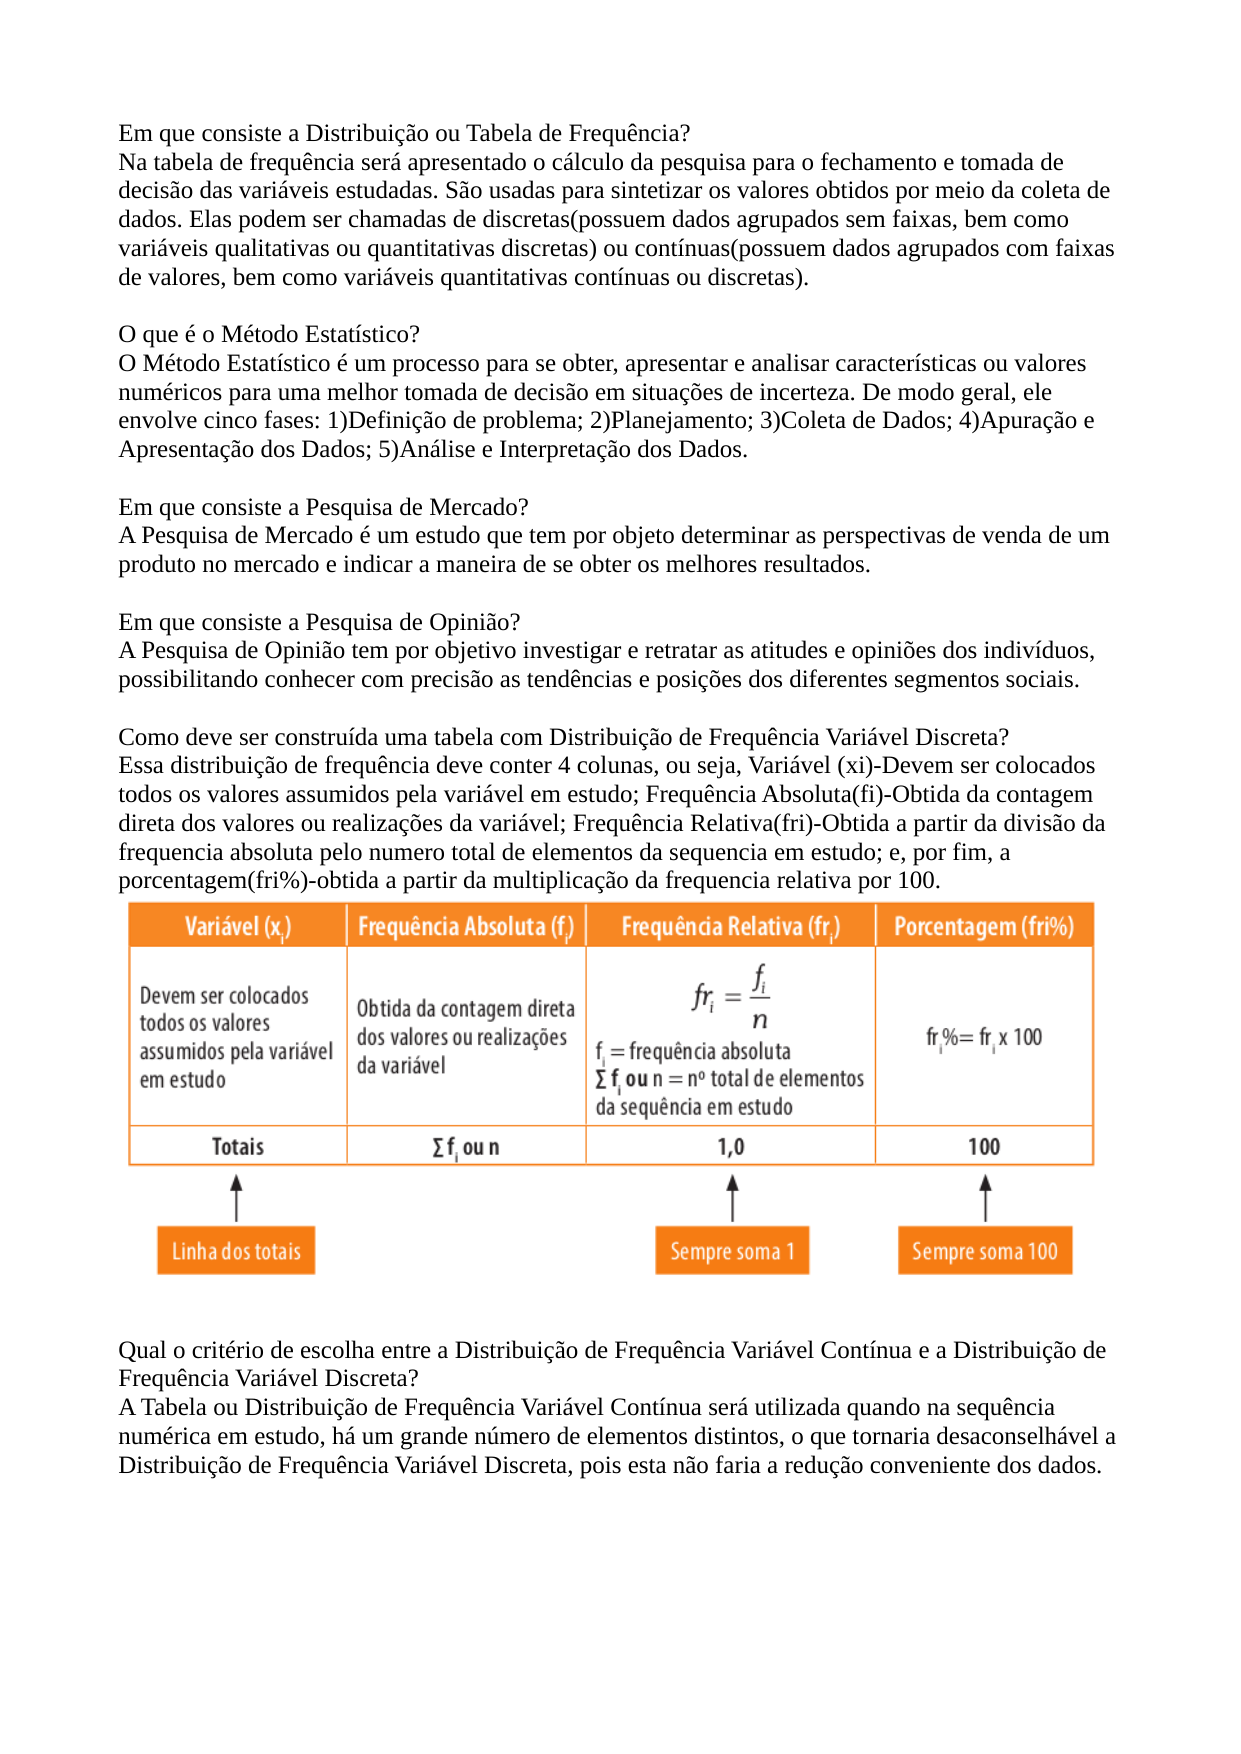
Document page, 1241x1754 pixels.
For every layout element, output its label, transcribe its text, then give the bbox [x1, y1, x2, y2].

text Na tabela de frequência será apresentado o cálculo da pesquisa para o fechamento e tomada de decisão das variáveis estudadas. São usadas para sintetizar os valores obtidos por meio da coleta de dados. Elas podem ser chamadas de discretas(possuem dados agrupados sem faixas, bem como variáveis qualitativas ou quantitativas discretas) ou contínuas(possuem dados agrupados com faixas de valores, bem como variáveis quantitativas contínuas ou discretas). [118, 147, 1122, 291]
text Essa distribuição de frequência deve conter 4 colunas, ou seja, Variável (xi)-Devem ser colocados todos os valores assumidos pela variável em estudo; Frequência Absoluta(fi)-Obtida da contagem direta dos valores ou realizações da variável; Frequência Relativa(fri)-Obtida a partir da divisão da frequencia absoluta pelo numero total de elementos da sequencia em estudo; e, por fim, a porcentagem(fri%)-obtida a partir da multiplicação da frequencia relativa por 100. [118, 751, 1122, 894]
text O Método Estatístico é um processo para se obter, apresentar e analisar características ou valores numéricos para uma melhor tomada de decisão em situações de incerteza. De modo geral, ele envolve cinco fases: 1)Definição de problema; 2)Planejamento; 3)Coleta de Dados; 4)Apuração e Apresentação dos Dados; 5)Análise e Interpretação dos Dados. [118, 348, 1122, 463]
text A Pesquisa de Mercado é um estudo que tem por objeto determinar as perspectivas de venda de um produto no mercado e indicar a maneira de se obter os melhores resultados. [118, 521, 1122, 578]
text A Tabela ou Distribuição de Frequência Variável Contínua será utilizada quando na sequência numérica em estudo, há um grande número de elementos distintos, o que tornaria desaconselhável a Distribuição de Frequência Variável Discreta, pois esta não faria a redução conveniente dos dados. [118, 1392, 1122, 1478]
text Em que consiste a Distribuição ou Tabela de Frequência? [118, 118, 1122, 147]
text Em que consiste a Pesquisa de Mercado? [118, 492, 1122, 521]
text Qual o critério de escolha entre a Distribuição de Frequência Variável Contínua e a Distribuição de Frequência Variável Discreta? [118, 1335, 1122, 1392]
text A Pesquisa de Opinião tem por objetivo investigar e retratar as atitudes e opiniões dos indivíduos, possibilitando conhecer com precisão as tendências e posições dos diferentes segmentos sociais. [118, 636, 1122, 693]
text Em que consiste a Pesquisa de Opinião? [118, 607, 1122, 636]
text Como deve ser construída uma tabela com Distribuição de Frequência Variável Discreta? [118, 722, 1122, 751]
picture [118, 894, 1123, 1306]
text O que é o Método Estatístico? [118, 319, 1122, 348]
